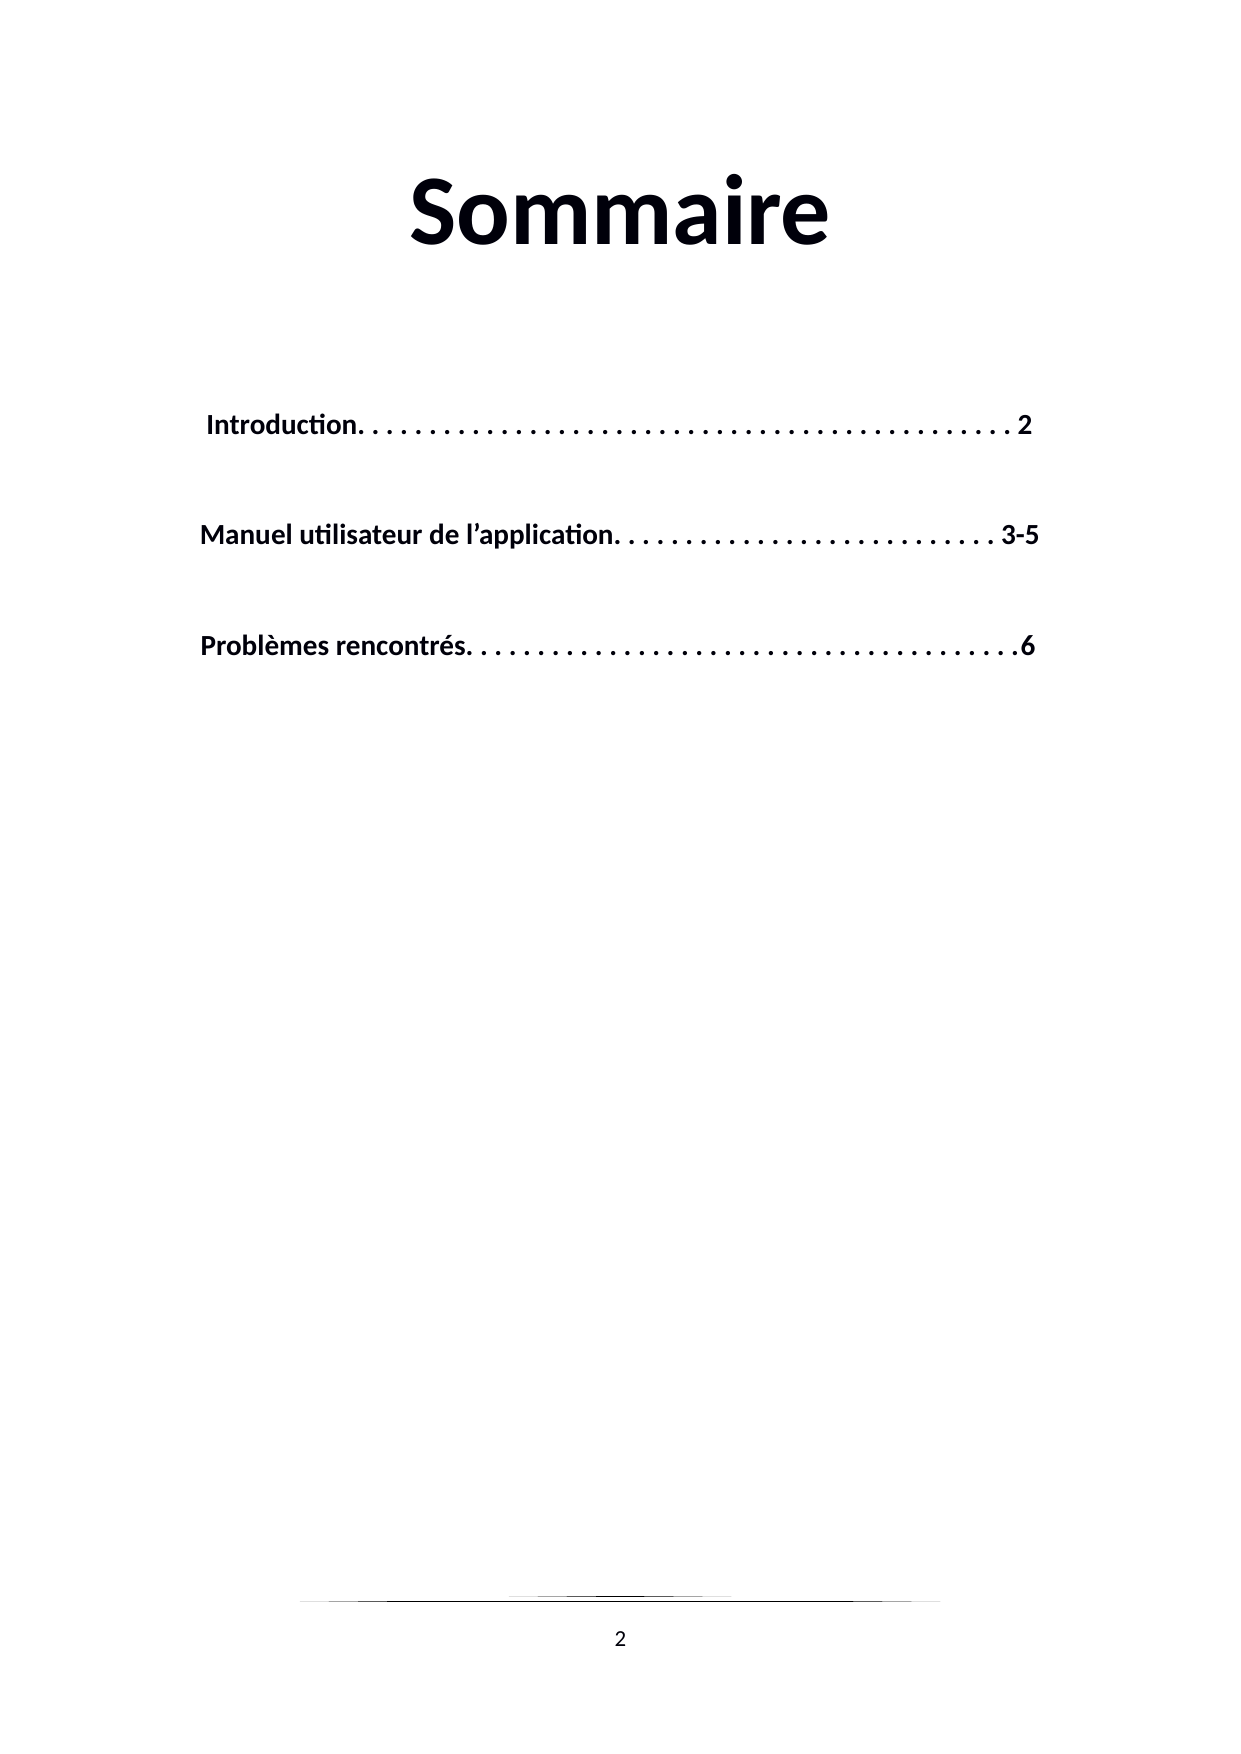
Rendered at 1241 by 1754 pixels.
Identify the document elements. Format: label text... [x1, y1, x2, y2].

text Manuel utilisateur de l’application. . . . . . . . . . . . . . . . . . . . . . . . . . . 3-5 [148, 516, 1093, 552]
text Sommaire [148, 148, 1093, 270]
text Introduction. . . . . . . . . . . . . . . . . . . . . . . . . . . . . . . . . . . . . . . . . . . . . . 2 [148, 406, 1093, 442]
text Problèmes rencontrés. . . . . . . . . . . . . . . . . . . . . . . . . . . . . . . . . . . . . . .6 [148, 627, 1093, 662]
